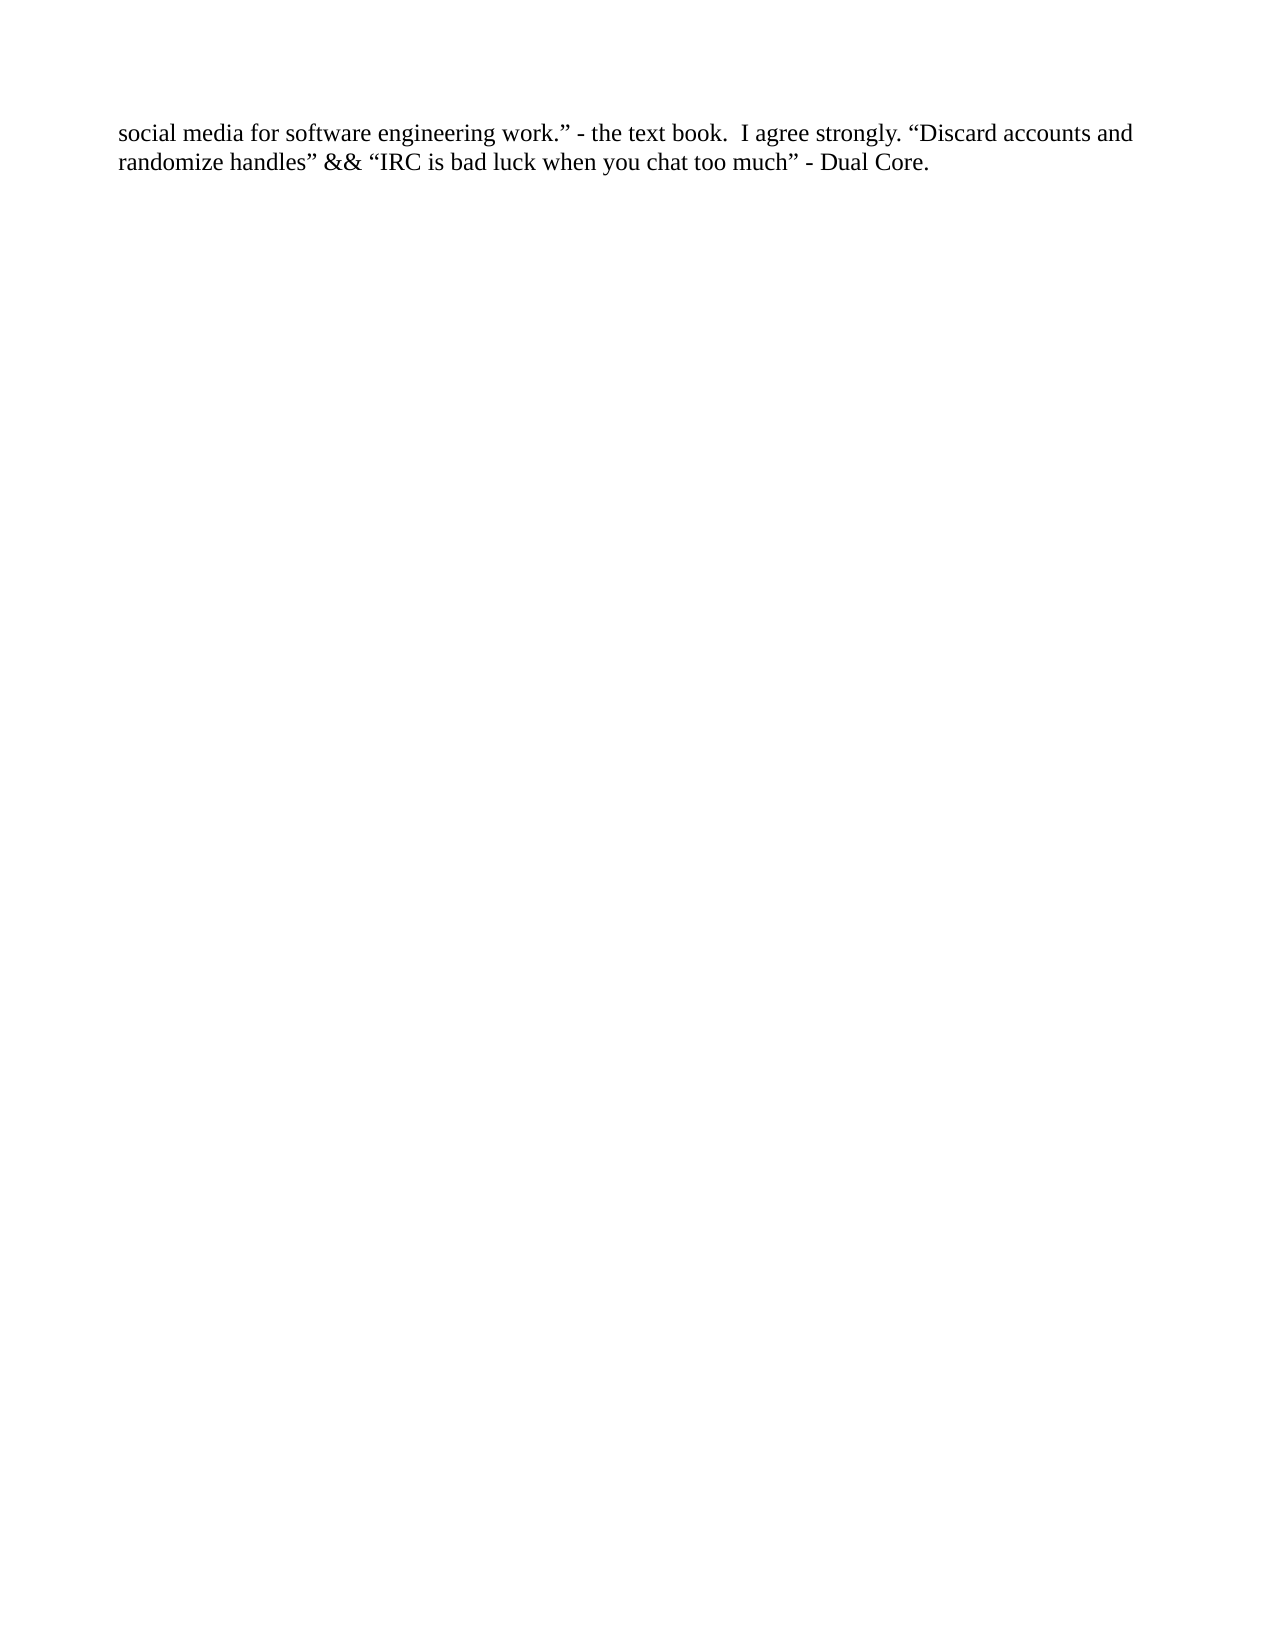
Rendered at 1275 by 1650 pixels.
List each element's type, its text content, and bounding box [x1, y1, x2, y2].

text social media for software engineering work.” - the text book. I agree strongly. “Discard accounts and randomize handles” && “IRC is bad luck when you chat too much” - Dual Core. [118, 118, 1157, 176]
